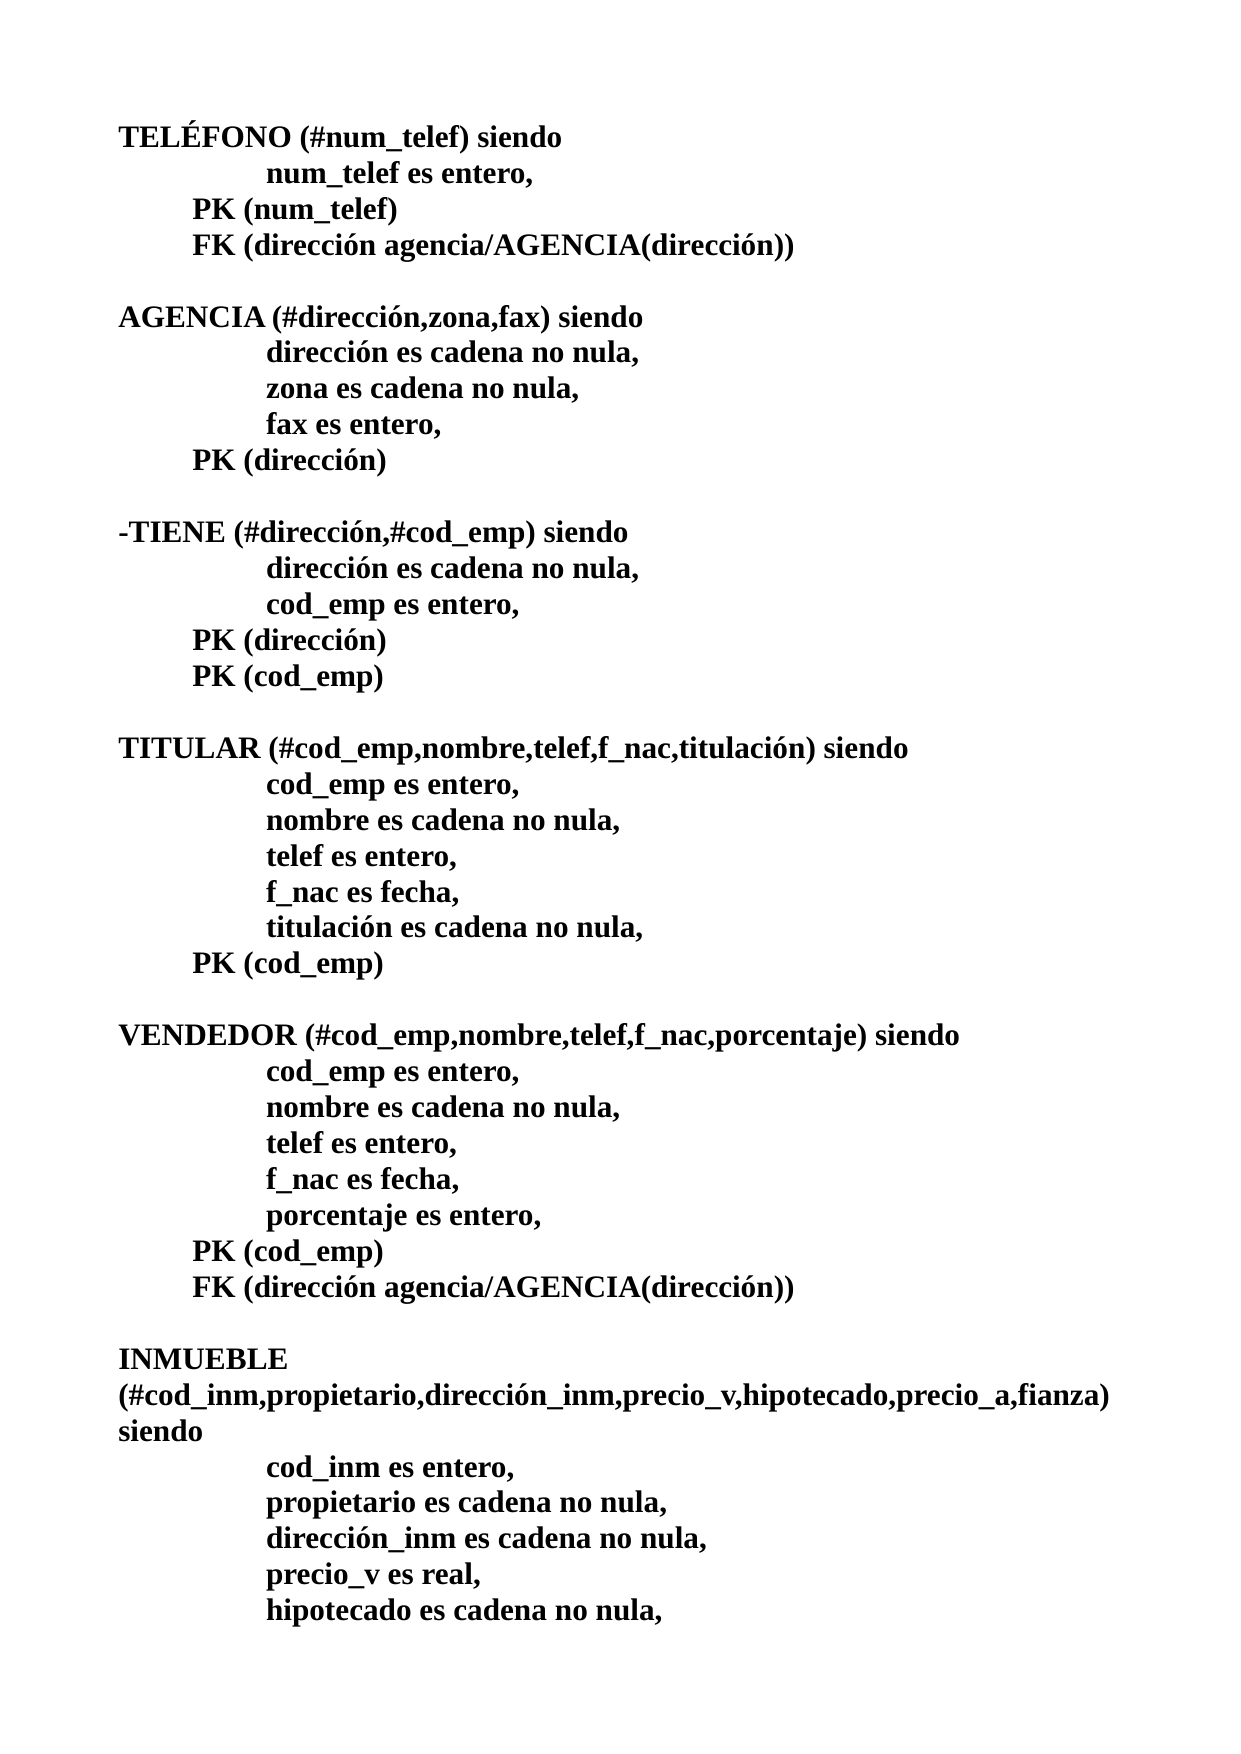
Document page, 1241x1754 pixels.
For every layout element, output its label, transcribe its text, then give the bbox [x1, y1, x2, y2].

text PK (dirección) [118, 442, 1122, 477]
text FK (dirección agencia/AGENCIA(dirección)) [118, 1268, 1122, 1304]
text dirección es cadena no nula, [118, 549, 1122, 585]
text f_nac es fecha, [118, 873, 1122, 909]
text PK (cod_emp) [118, 657, 1122, 693]
text cod_emp es entero, [118, 1052, 1122, 1088]
text cod_emp es entero, [118, 765, 1122, 801]
text precio_v es real, [118, 1556, 1122, 1592]
text TITULAR (#cod_emp,nombre,telef,f_nac,titulación) siendo [118, 729, 1122, 765]
text telef es entero, [118, 837, 1122, 873]
text porcentaje es entero, [118, 1196, 1122, 1232]
text PK (cod_emp) [118, 945, 1122, 981]
text cod_emp es entero, [118, 585, 1122, 621]
text FK (dirección agencia/AGENCIA(dirección)) [118, 226, 1122, 262]
text nombre es cadena no nula, [118, 1088, 1122, 1124]
text AGENCIA (#dirección,zona,fax) siendo [118, 298, 1122, 334]
text titulación es cadena no nula, [118, 909, 1122, 945]
text PK (num_telef) [118, 190, 1122, 226]
text dirección_inm es cadena no nula, [118, 1520, 1122, 1556]
text dirección es cadena no nula, [118, 334, 1122, 370]
text PK (dirección) [118, 621, 1122, 657]
text TELÉFONO (#num_telef) siendo [118, 118, 1122, 154]
text f_nac es fecha, [118, 1160, 1122, 1196]
text PK (cod_emp) [118, 1232, 1122, 1268]
text VENDEDOR (#cod_emp,nombre,telef,f_nac,porcentaje) siendo [118, 1017, 1122, 1052]
text INMUEBLE (#cod_inm,propietario,dirección_inm,precio_v,hipotecado,precio_a,fianza) siendo [118, 1340, 1122, 1448]
text num_telef es entero, [118, 154, 1122, 190]
text hipotecado es cadena no nula, [118, 1592, 1122, 1627]
text telef es entero, [118, 1124, 1122, 1160]
text fax es entero, [118, 406, 1122, 442]
text propietario es cadena no nula, [118, 1484, 1122, 1520]
text nombre es cadena no nula, [118, 801, 1122, 837]
text -TIENE (#dirección,#cod_emp) siendo [118, 513, 1122, 549]
text zona es cadena no nula, [118, 370, 1122, 406]
text cod_inm es entero, [118, 1448, 1122, 1484]
